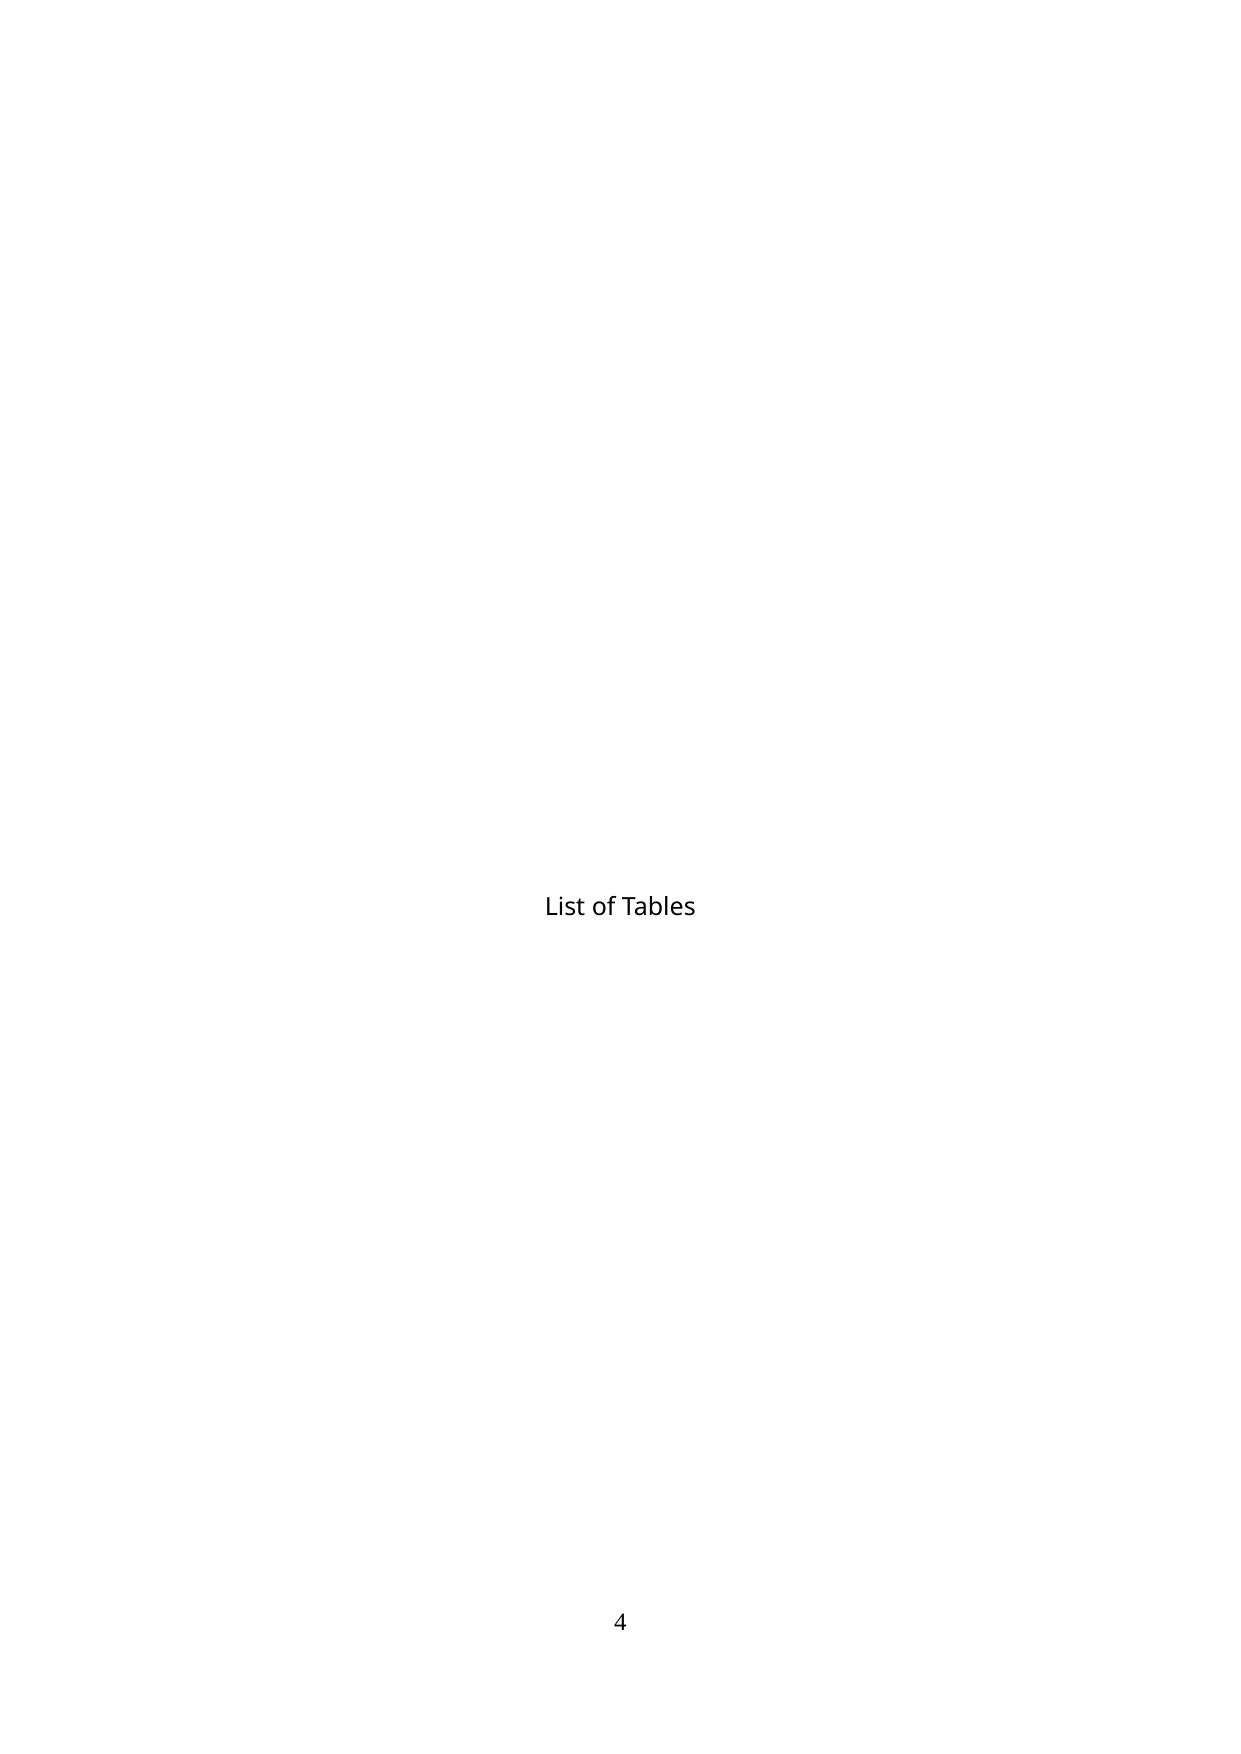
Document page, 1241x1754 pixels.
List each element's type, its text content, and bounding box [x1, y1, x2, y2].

text List of Tables [118, 888, 1122, 922]
